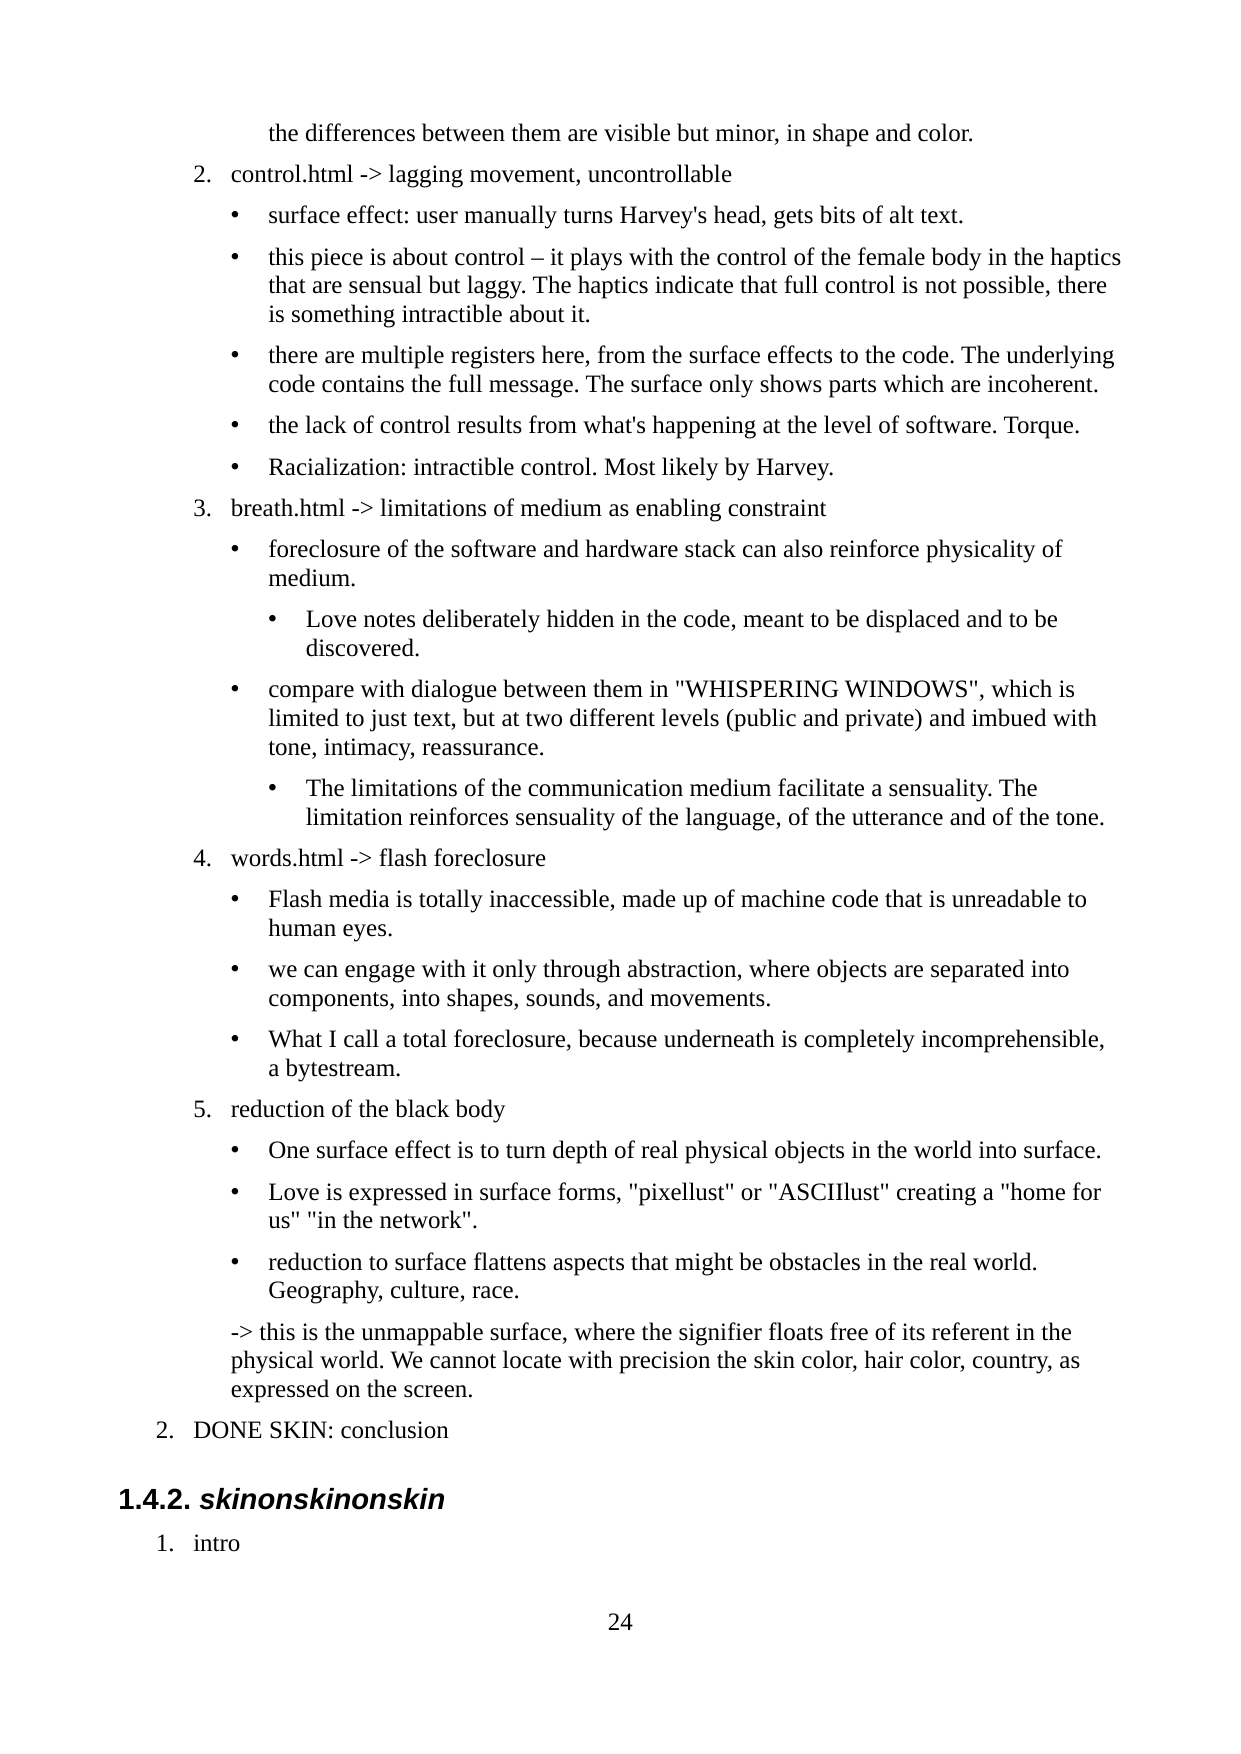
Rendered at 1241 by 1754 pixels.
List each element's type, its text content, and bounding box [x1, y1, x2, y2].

list Love is expressed in surface forms, "pixellust" or "ASCIIlust" creating a "home for us" "in the network". [231, 1177, 1122, 1234]
list surface effect: user manually turns Harvey's head, gets bits of alt text. [231, 201, 1122, 229]
list Flash media is totally inaccessible, made up of machine code that is unreadable to human eyes. [231, 884, 1122, 942]
list this piece is about control – it plays with the control of the female body in the haptics that are sensual but laggy. The haptics indicate that full control is not possible, there is something intractible about it. [231, 242, 1122, 328]
list Racialization: intractible control. Most likely by Harvey. [231, 452, 1122, 481]
list breath.html -> limitations of medium as enabling constraint [193, 493, 1122, 522]
list control.html -> lagging movement, uncontrollable [193, 159, 1122, 188]
list Love notes deliberately hidden in the code, meant to be displaced and to be discovered. [268, 604, 1122, 662]
list the lack of control results from what's happening at the level of software. Torque. [231, 411, 1122, 439]
list there are multiple registers here, from the surface effects to the code. The underlying code contains the full message. The surface only shows parts which are incoherent. [231, 341, 1122, 398]
list intro [156, 1528, 1122, 1557]
subtitle skinonskinonskin [118, 1482, 1122, 1515]
list foreclosure of the software and hardware stack can also reinforce physicality of medium. [231, 534, 1122, 592]
list we can engage with it only through abstraction, where objects are separated into components, into shapes, sounds, and movements. [231, 954, 1122, 1012]
list DONE SKIN: conclusion [156, 1416, 1122, 1444]
list -> this is the unmappable surface, where the signifier floats free of its referent in the physical world. We cannot locate with precision the skin color, hair color, country, as expressed on the screen. [193, 1317, 1122, 1403]
list compare with dialogue between them in "WHISPERING WINDOWS", which is limited to just text, but at two different levels (public and private) and imbued with tone, intimacy, reassurance. [231, 674, 1122, 761]
list the differences between them are visible but minor, in shape and color. [231, 118, 1122, 147]
list reduction to surface flattens aspects that might be obstacles in the real world. Geography, culture, race. [231, 1247, 1122, 1304]
list One surface effect is to turn depth of real physical objects in the world into surface. [231, 1136, 1122, 1164]
list The limitations of the communication medium facilitate a sensuality. The limitation reinforces sensuality of the language, of the utterance and of the tone. [268, 773, 1122, 831]
list words.html -> flash foreclosure [193, 843, 1122, 872]
list reduction of the black body [193, 1094, 1122, 1123]
list What I call a total foreclosure, because underneath is completely incomprehensible, a bytestream. [231, 1024, 1122, 1082]
